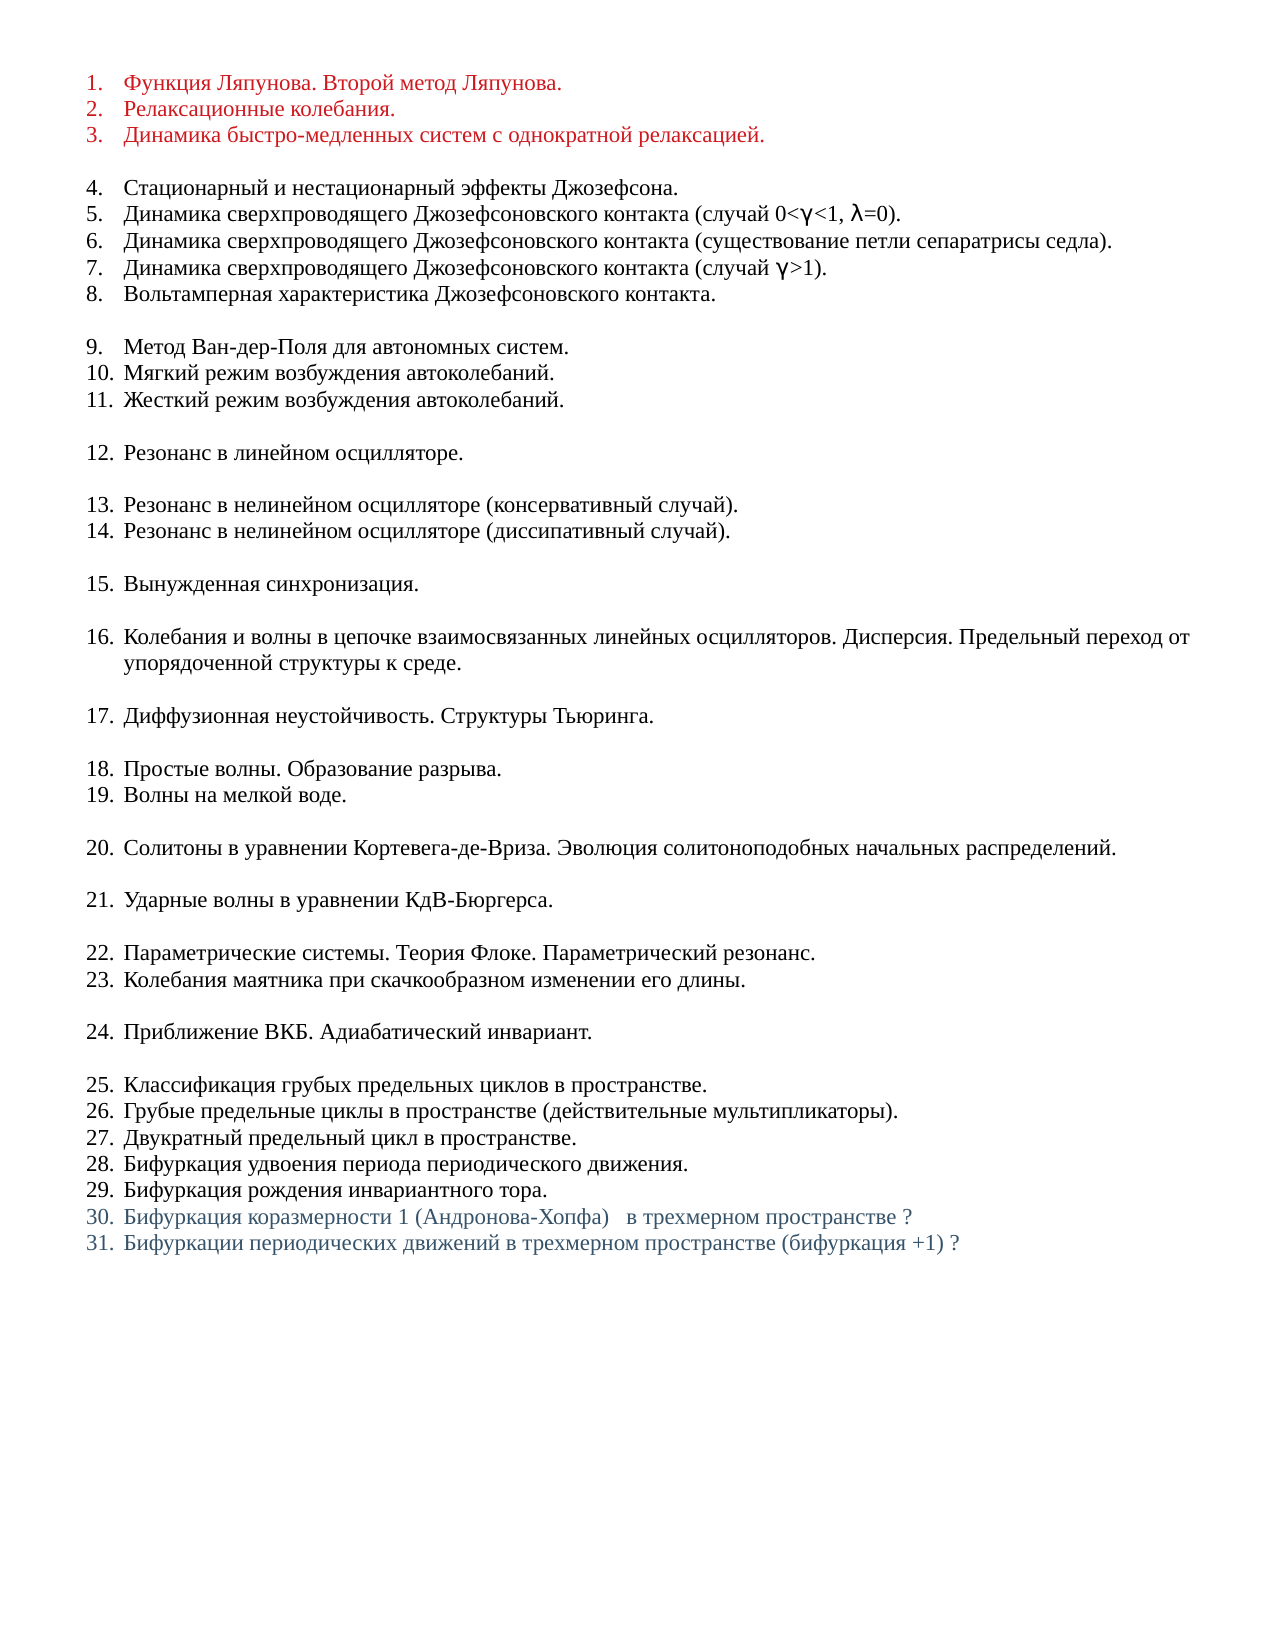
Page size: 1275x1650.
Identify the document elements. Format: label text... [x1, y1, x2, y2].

list Параметрические системы. Теория Флоке. Параметрический резонанс. [86, 939, 1223, 966]
list Волны на мелкой воде. [86, 781, 1223, 807]
list Динамика сверхпроводящего Джозефсоновского контакта (случай γ>1). [86, 254, 1223, 280]
list Классификация грубых предельных циклов в пространстве. [86, 1071, 1223, 1097]
list Резонанс в линейном осцилляторе. [86, 438, 1223, 465]
list Вынужденная синхронизация. [86, 570, 1223, 597]
list Метод Ван-дер-Поля для автономных систем. [86, 333, 1223, 359]
list Динамика сверхпроводящего Джозефсоновского контакта (случай 0<γ<1, λ=0). [86, 201, 1223, 227]
list Колебания и волны в цепочке взаимосвязанных линейных осцилляторов. Дисперсия. Предельный переход от упорядоченной структуры к среде. [86, 623, 1223, 676]
list Функция Ляпунова. Второй метод Ляпунова. [86, 69, 1223, 95]
list Вольтамперная характеристика Джозефсоновского контакта. [86, 280, 1223, 307]
list Резонанс в нелинейном осцилляторе (диссипативный случай). [86, 518, 1223, 544]
list Бифуркация удвоения периода периодического движения. [86, 1150, 1223, 1176]
list Бифуркации периодических движений в трехмерном пространстве (бифуркация +1) ? [86, 1229, 1223, 1256]
list Приближение ВКБ. Адиабатический инвариант. [86, 1018, 1223, 1045]
list Бифуркация рождения инвариантного тора. [86, 1176, 1223, 1203]
list Бифуркация коразмерности 1 (Андронова-Хопфа) в трехмерном пространстве ? [86, 1203, 1223, 1229]
list Колебания маятника при скачкообразном изменении его длины. [86, 966, 1223, 992]
list Динамика сверхпроводящего Джозефсоновского контакта (существование петли сепаратрисы седла). [86, 227, 1223, 254]
list Ударные волны в уравнении КдВ-Бюргерса. [86, 887, 1223, 913]
list Мягкий режим возбуждения автоколебаний. [86, 359, 1223, 386]
list Грубые предельные циклы в пространстве (действительные мультипликаторы). [86, 1097, 1223, 1124]
list Резонанс в нелинейном осцилляторе (консервативный случай). [86, 491, 1223, 518]
list Стационарный и нестационарный эффекты Джозефсона. [86, 174, 1223, 201]
list Простые волны. Образование разрыва. [86, 755, 1223, 781]
list Релаксационные колебания. [86, 95, 1223, 121]
list Солитоны в уравнении Кортевега-де-Вриза. Эволюция солитоноподобных начальных распределений. [86, 834, 1223, 860]
list Диффузионная неустойчивость. Структуры Тьюринга. [86, 702, 1223, 728]
list Динамика быстро-медленных систем с однократной релаксацией. [86, 121, 1223, 148]
list Жесткий режим возбуждения автоколебаний. [86, 386, 1223, 412]
list Двукратный предельный цикл в пространстве. [86, 1124, 1223, 1150]
